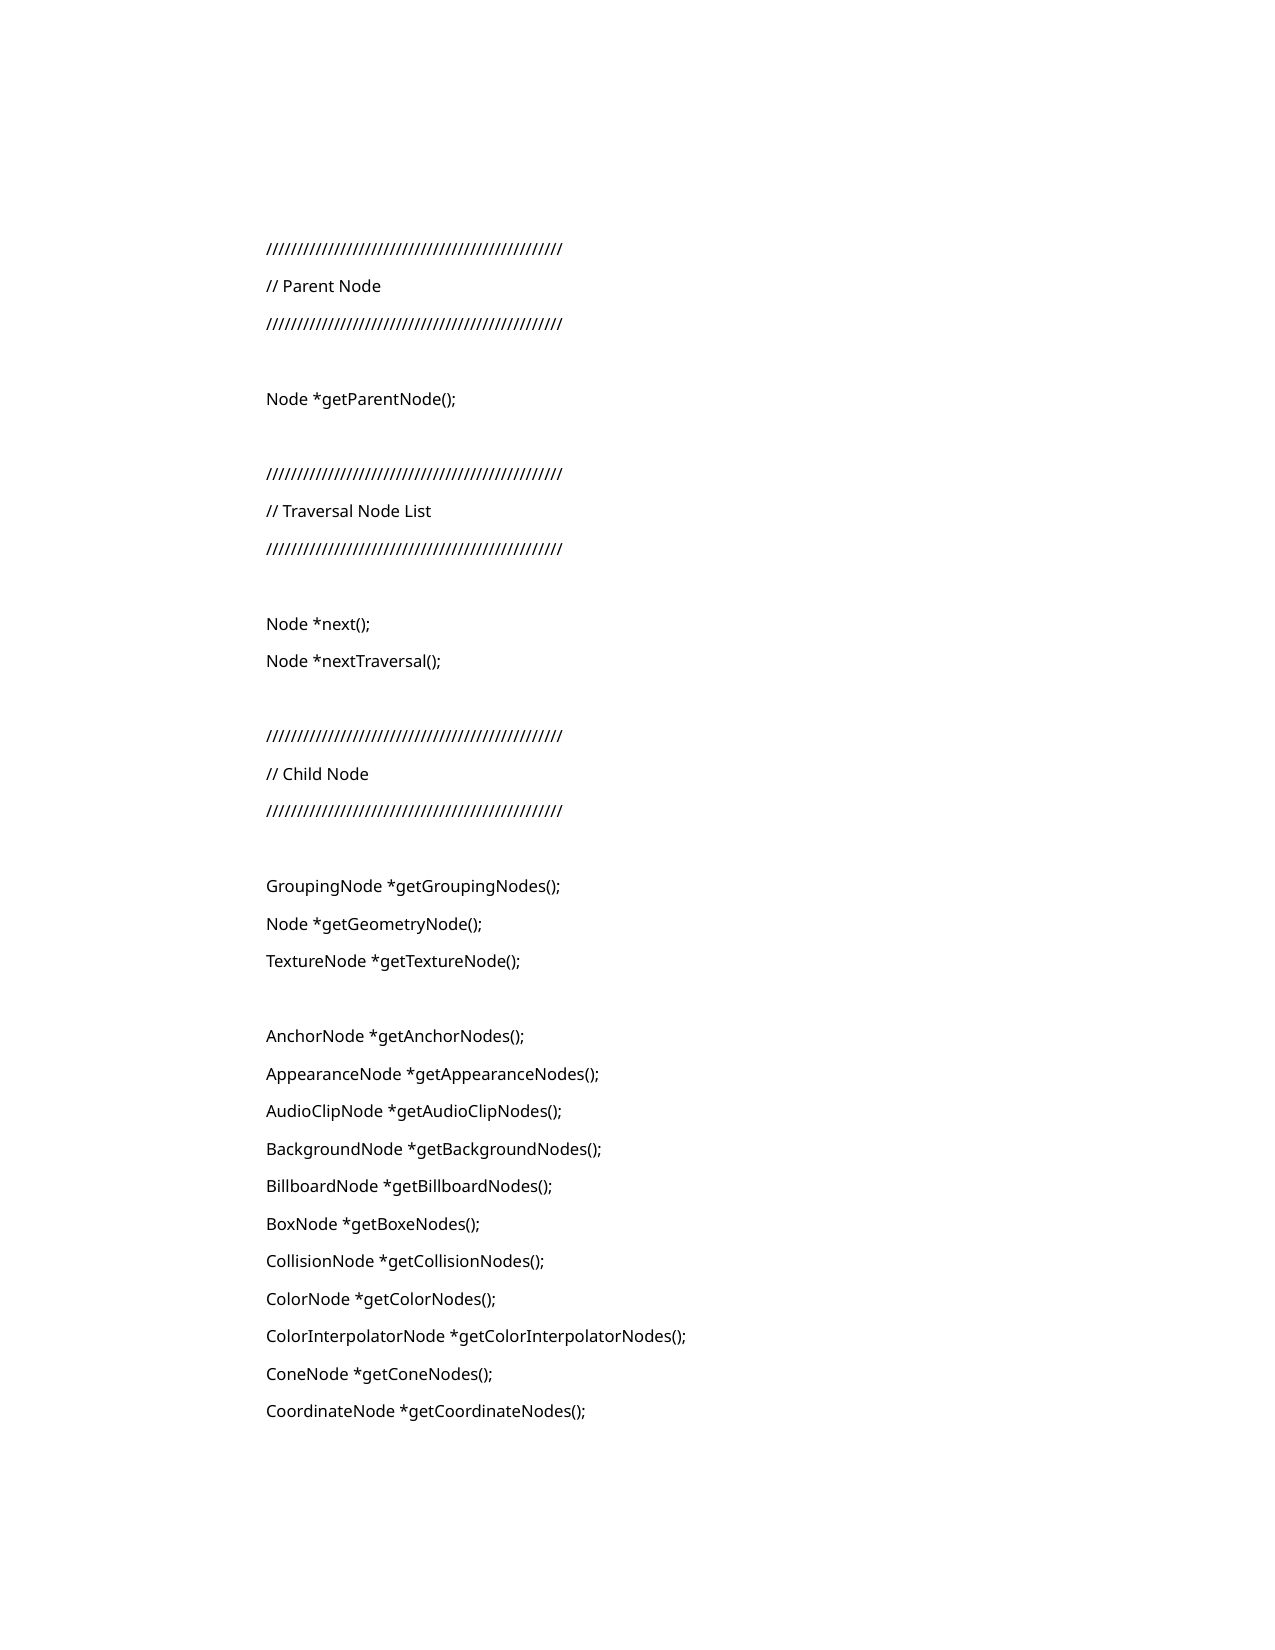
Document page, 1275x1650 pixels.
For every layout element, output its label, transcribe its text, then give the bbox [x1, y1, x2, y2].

text AnchorNode *getAnchorNodes(); [198, 1017, 1098, 1055]
text BoxNode *getBoxeNodes(); [198, 1205, 1098, 1242]
text //////////////////////////////////////////////// [198, 230, 1098, 267]
text CollisionNode *getCollisionNodes(); [198, 1242, 1098, 1280]
text ColorNode *getColorNodes(); [198, 1280, 1098, 1317]
text GroupingNode *getGroupingNodes(); [198, 867, 1098, 905]
text // Parent Node [198, 267, 1098, 305]
text AppearanceNode *getAppearanceNodes(); [198, 1055, 1098, 1092]
text BillboardNode *getBillboardNodes(); [198, 1167, 1098, 1205]
text //////////////////////////////////////////////// [198, 717, 1098, 755]
text // Traversal Node List [198, 492, 1098, 530]
text BackgroundNode *getBackgroundNodes(); [198, 1130, 1098, 1167]
text Node *next(); [198, 605, 1098, 642]
text //////////////////////////////////////////////// [198, 530, 1098, 567]
text ColorInterpolatorNode *getColorInterpolatorNodes(); [198, 1317, 1098, 1355]
text Node *nextTraversal(); [198, 642, 1098, 680]
text //////////////////////////////////////////////// [198, 455, 1098, 492]
text Node *getParentNode(); [198, 380, 1098, 417]
text CoordinateNode *getCoordinateNodes(); [198, 1392, 1098, 1430]
text //////////////////////////////////////////////// [198, 792, 1098, 830]
text Node *getGeometryNode(); [198, 905, 1098, 942]
text // Child Node [198, 755, 1098, 792]
text ConeNode *getConeNodes(); [198, 1355, 1098, 1392]
text //////////////////////////////////////////////// [198, 305, 1098, 342]
text AudioClipNode *getAudioClipNodes(); [198, 1092, 1098, 1130]
text TextureNode *getTextureNode(); [198, 942, 1098, 980]
